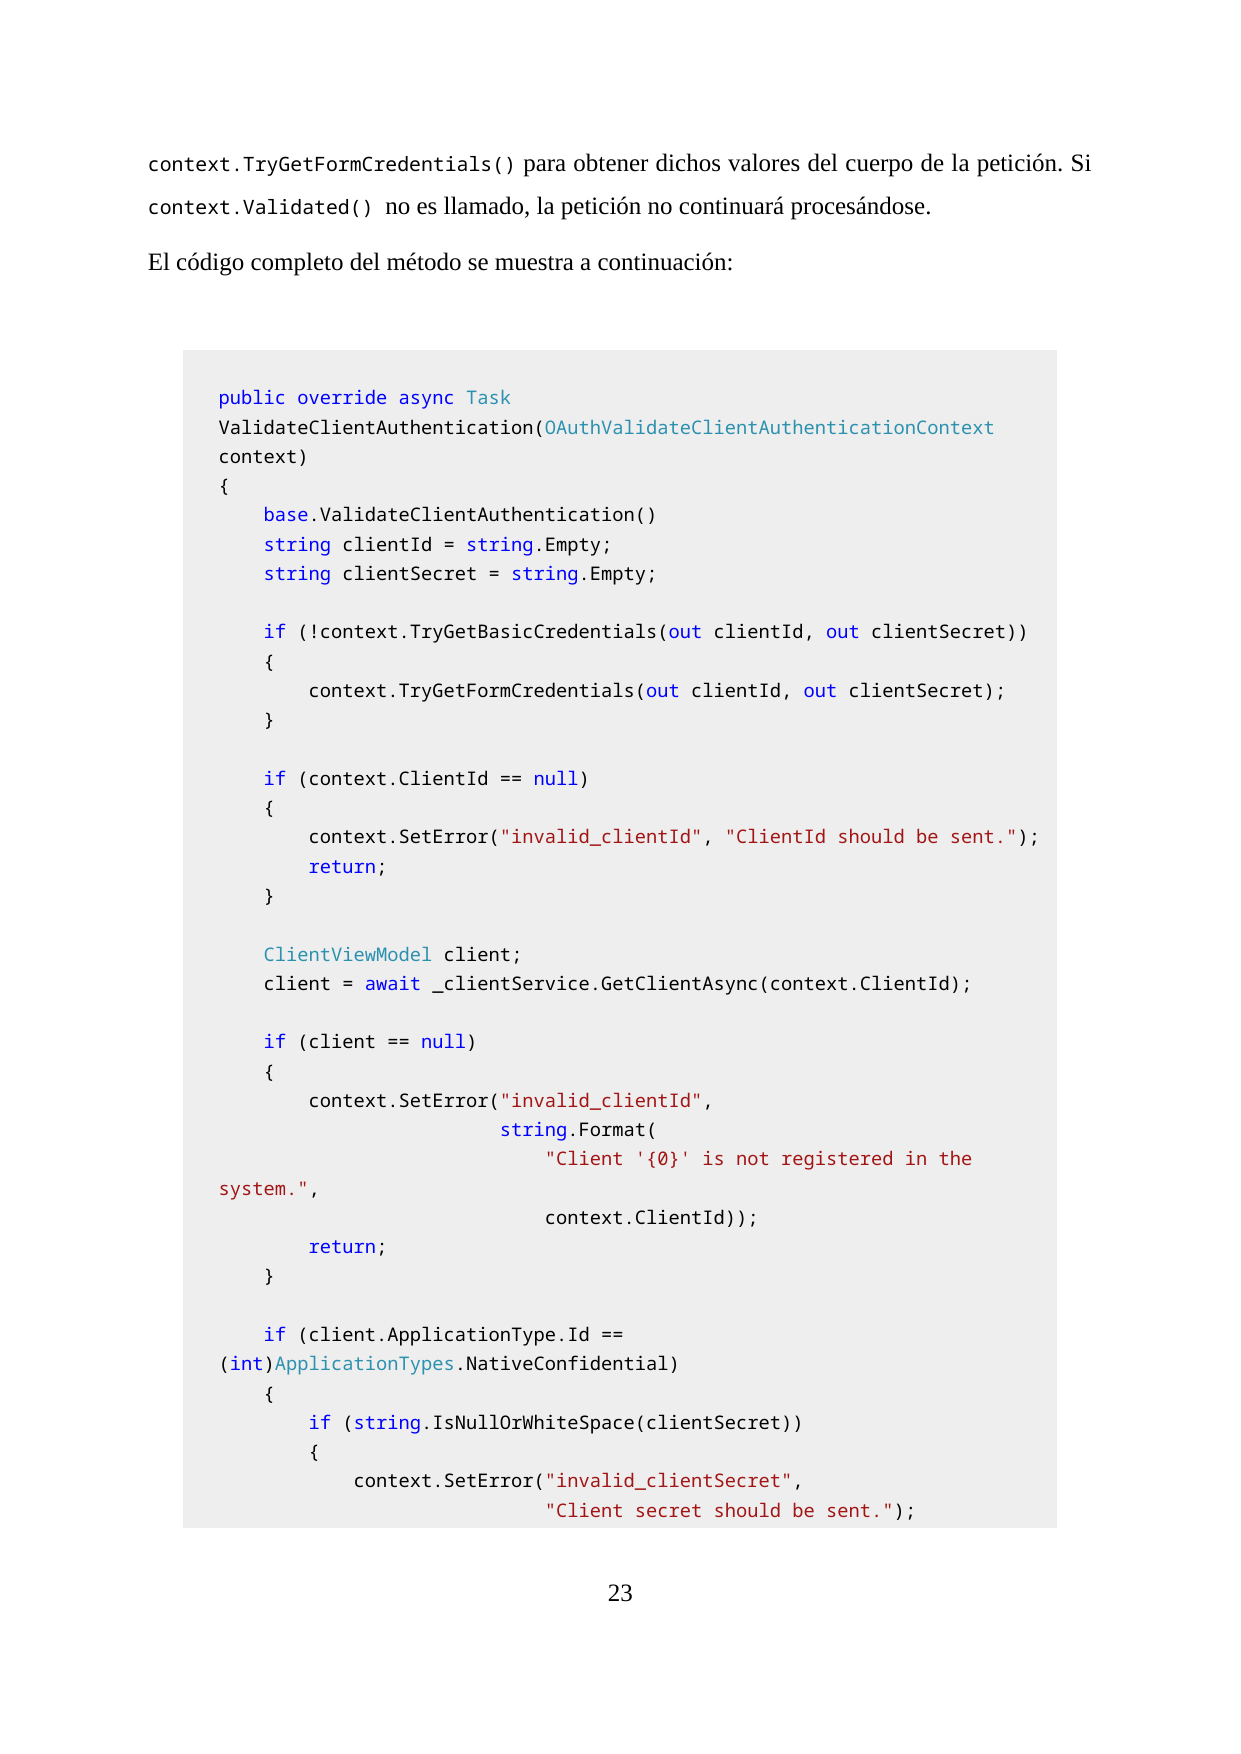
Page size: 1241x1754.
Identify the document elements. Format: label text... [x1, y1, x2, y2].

text context.TryGetFormCredentials() para obtener dichos valores del cuerpo de la petición. Si context.Validated() no es llamado, la petición no continuará procesándose. [148, 148, 1093, 220]
table_header public override async Task ValidateClientAuthentication(OAuthValidateClientAuthenticationContext context) { base.ValidateClientAuthentication() string clientId = string.Empty; string clientSecret = string.Empty; if (!context.TryGetBasicCredentials(out clientId, out clientSecret)) { context.TryGetFormCredentials(out clientId, out clientSecret); } if (context.ClientId == null) { context.SetError("invalid_clientId", "ClientId should be sent."); return; } ClientViewModel client; client = await _clientService.GetClientAsync(context.ClientId); if (client == null) { context.SetError("invalid_clientId", string.Format( "Client '{0}' is not registered in the system.", context.ClientId)); return; } if (client.ApplicationType.Id == (int)ApplicationTypes.NativeConfidential) { if (string.IsNullOrWhiteSpace(clientSecret)) { context.SetError("invalid_clientSecret", "Client secret should be sent."); [183, 350, 1057, 1528]
text El código completo del método se muestra a continuación: [148, 247, 1093, 276]
